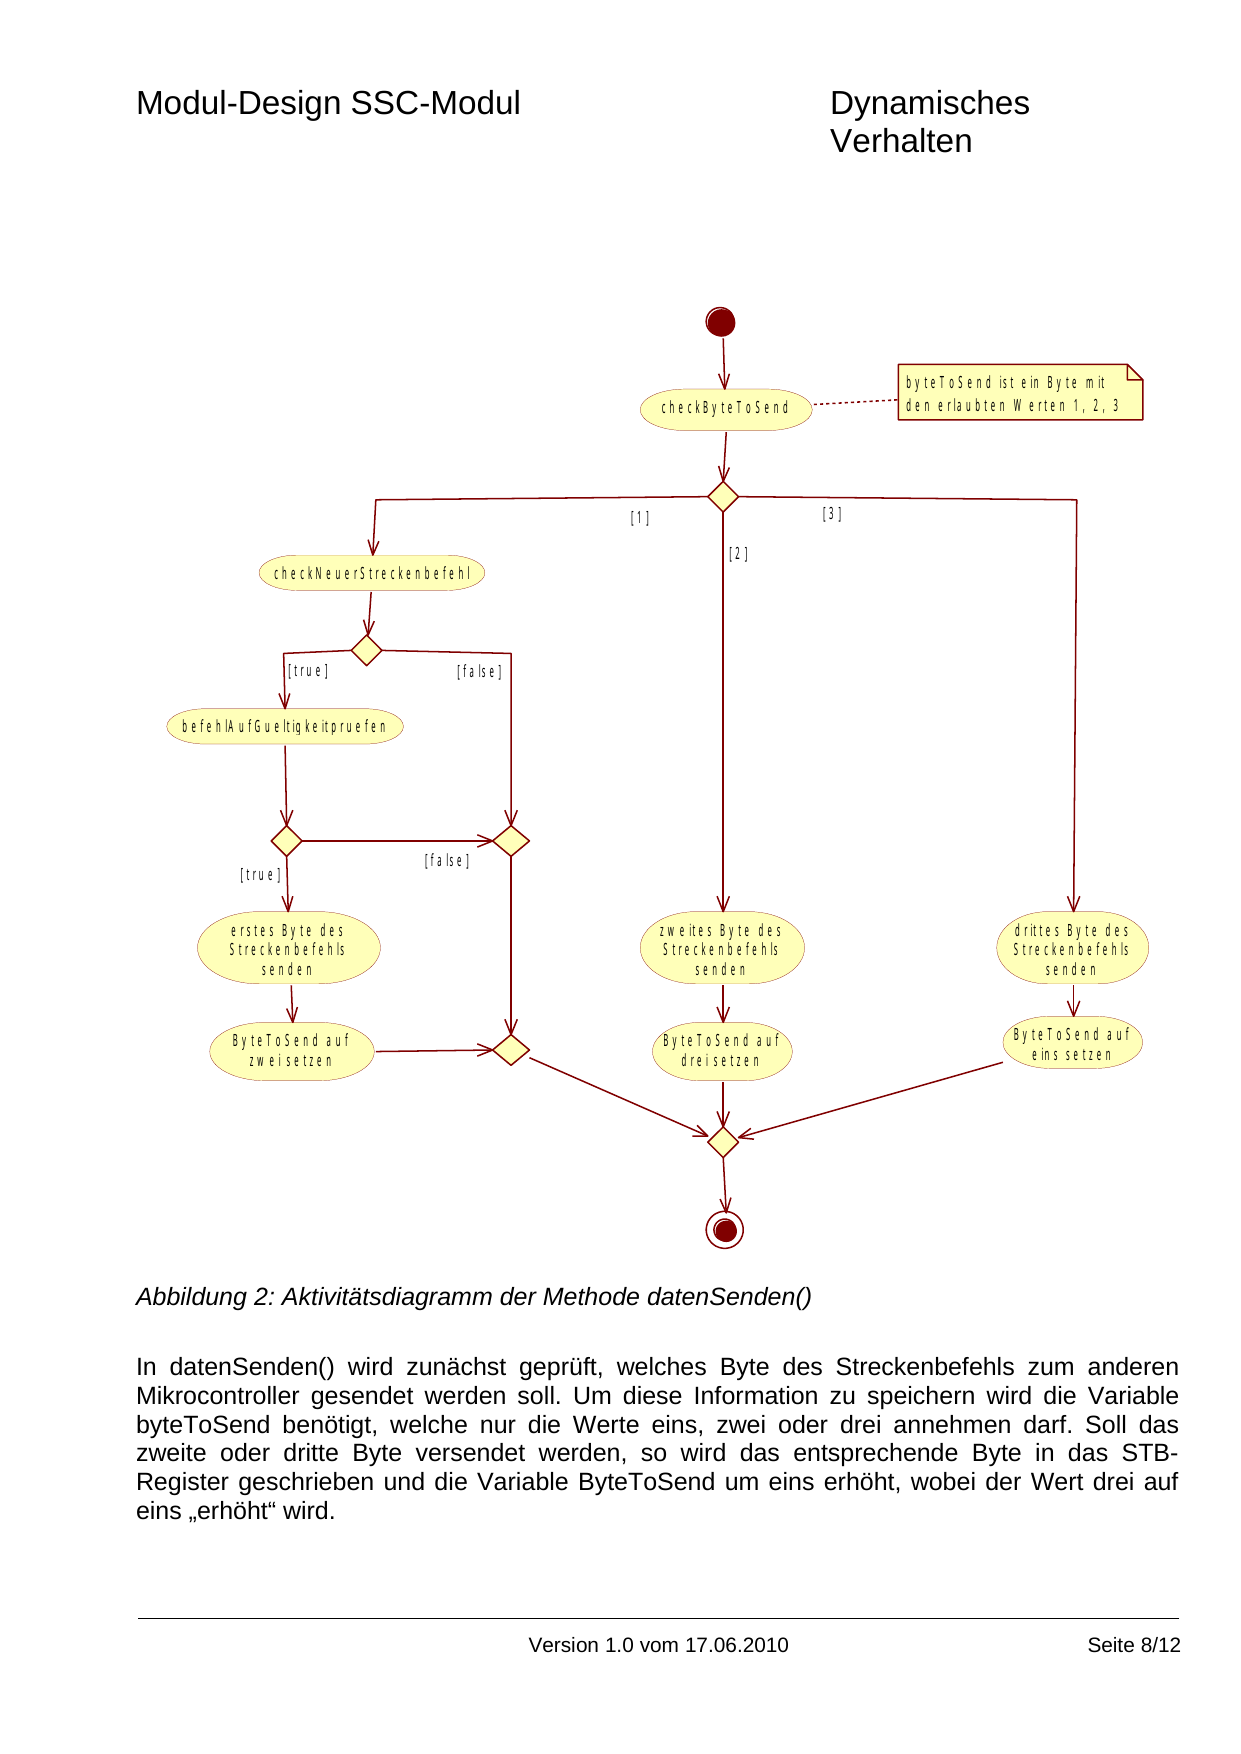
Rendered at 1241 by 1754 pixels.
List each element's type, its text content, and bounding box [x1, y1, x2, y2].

text In datenSenden() wird zunächst geprüft, welches Byte des Streckenbefehls zum anderen Mikrocontroller gesendet werden soll. Um diese Information zu speichern wird die Variable byteToSend benötigt, welche nur die Werte eins, zwei oder drei annehmen darf. Soll das zweite oder dritte Byte versendet werden, so wird das entsprechende Byte in das STB-Register geschrieben und die Variable ByteToSend um eins erhöht, wobei der Wert drei auf eins „erhöht“ wird. [136, 1352, 1181, 1524]
text Abbildung 2: Aktivitätsdiagramm der Methode datenSenden() [136, 278, 1181, 1311]
